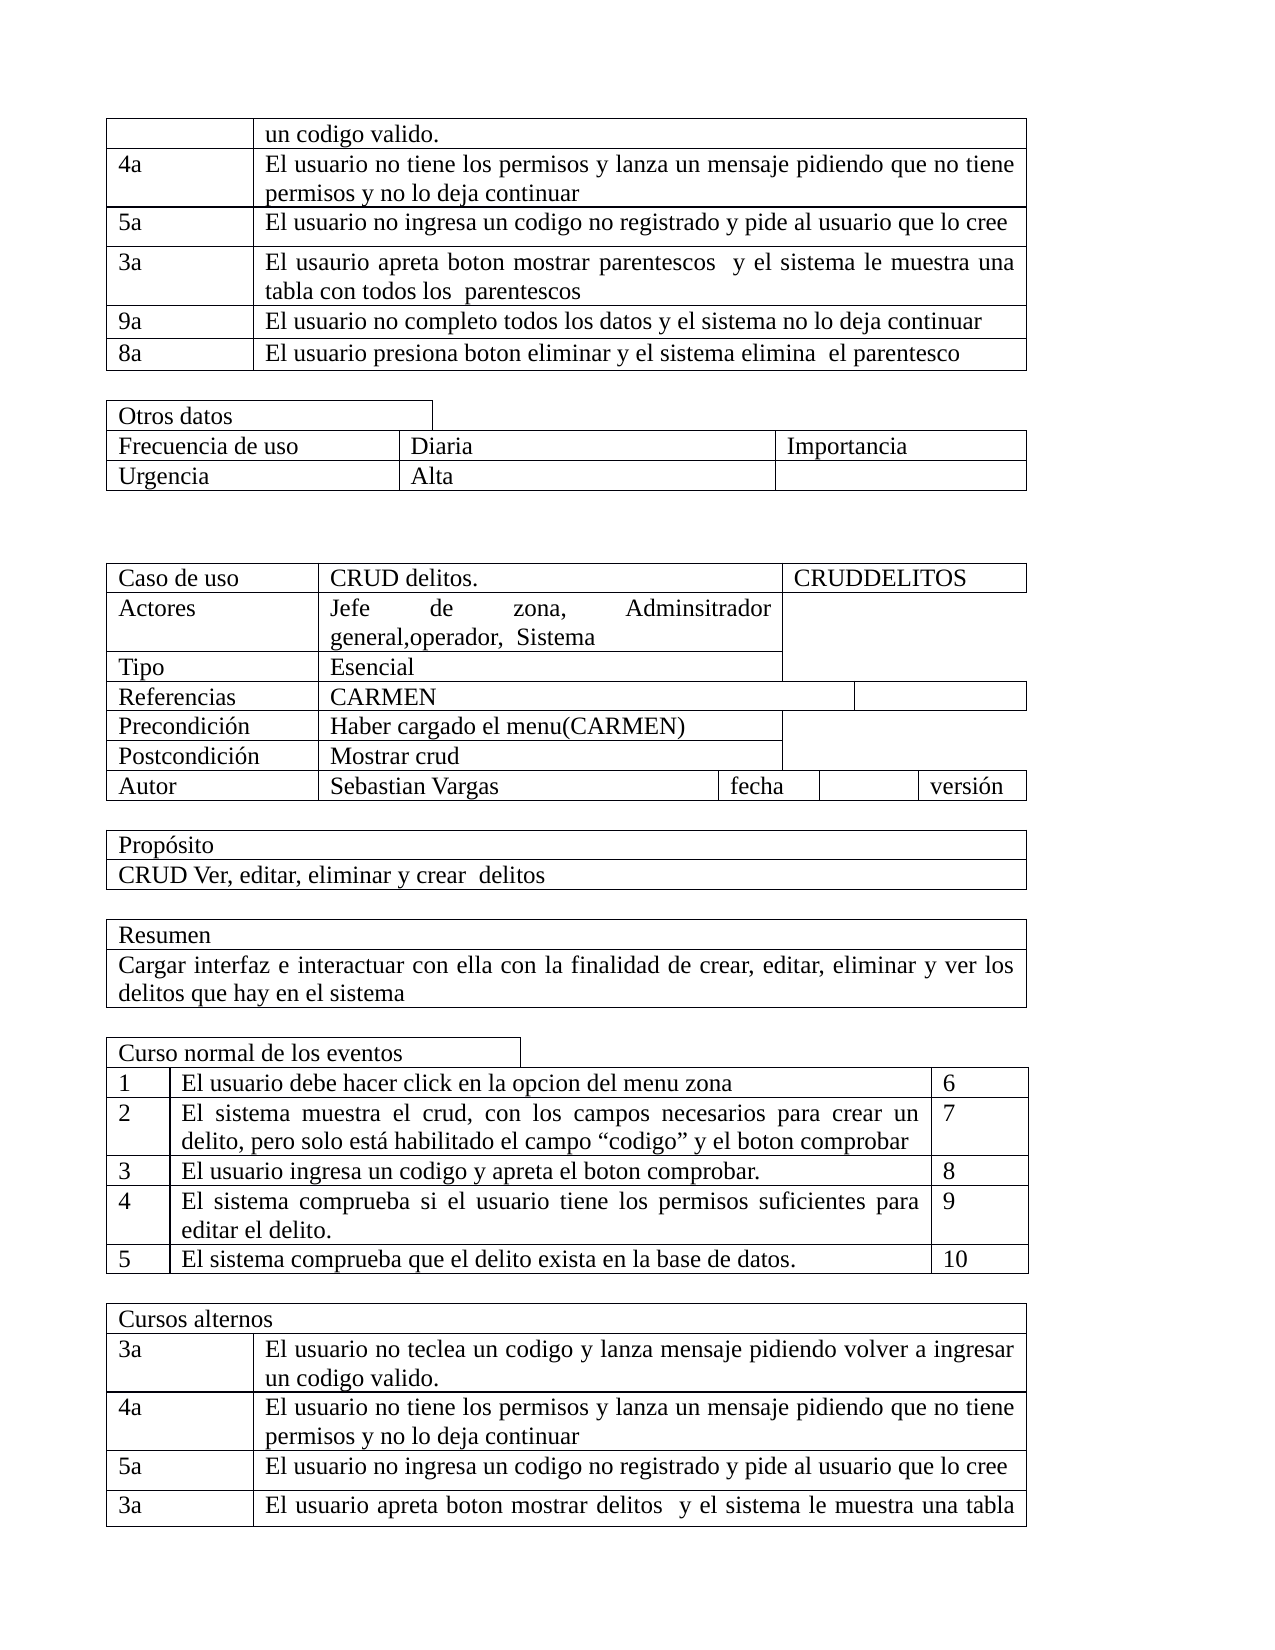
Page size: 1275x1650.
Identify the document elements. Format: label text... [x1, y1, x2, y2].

table_cell 3a [107, 247, 253, 305]
table_cell Esencial [319, 652, 782, 681]
table_cell 1 [107, 1068, 169, 1097]
table_header Propósito [107, 831, 1026, 859]
table_cell fecha [719, 771, 819, 800]
table_cell El usuario presiona boton eliminar y el sistema elimina el parentesco [254, 339, 1026, 370]
table_cell [776, 461, 1026, 489]
table_cell El sistema muestra el crud, con los campos necesarios para crear un delito, pero solo está habilitado el campo “codigo” y el boton comprobar [171, 1098, 931, 1155]
table_cell El sistema comprueba si el usuario tiene los permisos suficientes para editar el delito. [171, 1186, 931, 1243]
table_cell El usuario no tiene los permisos y lanza un mensaje pidiendo que no tiene permisos y no lo deja continuar [254, 1393, 1026, 1450]
table_cell CRUD Ver, editar, eliminar y crear delitos [107, 860, 1026, 889]
table_cell Jefe de zona, Adminsitrador general,operador, Sistema [319, 593, 782, 651]
table_header Cursos alternos [107, 1304, 1026, 1333]
table_cell Actores [107, 593, 318, 651]
table_cell Mostrar crud [319, 741, 782, 770]
table_header CRUDDELITOS [783, 564, 1026, 592]
table_cell El usuario no tiene los permisos y lanza un mensaje pidiendo que no tiene permisos y no lo deja continuar [254, 149, 1026, 206]
table_cell 3 [107, 1156, 169, 1185]
table_cell 4 [107, 1186, 169, 1243]
table_cell El usuario no ingresa un codigo no registrado y pide al usuario que lo cree [254, 1451, 1026, 1489]
table_cell Diaria [400, 431, 775, 460]
table_cell El usuario debe hacer click en la opcion del menu zona [171, 1068, 931, 1097]
table_header Resumen [107, 920, 1026, 949]
table_cell 5a [107, 1451, 253, 1489]
table_cell Frecuencia de uso [107, 431, 399, 460]
table_cell CARMEN [319, 682, 854, 710]
table_cell El usuario ingresa un codigo y apreta el boton comprobar. [171, 1156, 931, 1185]
table_cell 8 [932, 1156, 1028, 1185]
table_cell 7 [932, 1098, 1028, 1155]
table_cell El usuario no teclea un codigo y lanza mensaje pidiendo volver a ingresar un codigo valido. [254, 1334, 1026, 1391]
table_cell 5a [107, 208, 253, 246]
table_cell 4a [107, 1393, 253, 1450]
table_cell Haber cargado el menu(CARMEN) [319, 711, 782, 740]
table_cell Urgencia [107, 461, 399, 489]
table_cell 4a [107, 149, 253, 206]
table_cell Cargar interfaz e interactuar con ella con la finalidad de crear, editar, eliminar y ver los delitos que hay en el sistema [107, 950, 1026, 1007]
table_cell Postcondición [107, 741, 318, 770]
table_cell 10 [932, 1245, 1028, 1273]
table_header Curso normal de los eventos [107, 1038, 520, 1067]
table_cell [855, 682, 1026, 710]
table_cell [820, 771, 918, 800]
table_cell 3a [107, 1491, 253, 1526]
table_cell 6 [932, 1068, 1028, 1097]
table_cell Importancia [776, 431, 1026, 460]
table_cell [107, 119, 253, 148]
table_cell Referencias [107, 682, 318, 710]
table_cell Autor [107, 771, 318, 800]
table_cell 2 [107, 1098, 169, 1155]
table_cell 5 [107, 1245, 169, 1273]
table_cell 9 [932, 1186, 1028, 1243]
table_cell El usuario apreta boton mostrar delitos y el sistema le muestra una tabla [254, 1491, 1026, 1526]
table_header Otros datos [107, 401, 432, 430]
table_cell El usuario no ingresa un codigo no registrado y pide al usuario que lo cree [254, 208, 1026, 246]
table_cell 8a [107, 339, 253, 370]
table_cell Sebastian Vargas [319, 771, 718, 800]
table_cell El sistema comprueba que el delito exista en la base de datos. [171, 1245, 931, 1273]
table_cell El usuario no completo todos los datos y el sistema no lo deja continuar [254, 306, 1026, 337]
table_cell Tipo [107, 652, 318, 681]
table_cell 3a [107, 1334, 253, 1391]
table_cell Alta [400, 461, 775, 489]
table_header CRUD delitos. [319, 564, 782, 592]
table_cell Precondición [107, 711, 318, 740]
table_cell El usaurio apreta boton mostrar parentescos y el sistema le muestra una tabla con todos los parentescos [254, 247, 1026, 305]
table_cell 9a [107, 306, 253, 337]
table_cell un codigo valido. [254, 119, 1026, 148]
table_header Caso de uso [107, 564, 318, 592]
table_cell versión [919, 771, 1026, 800]
